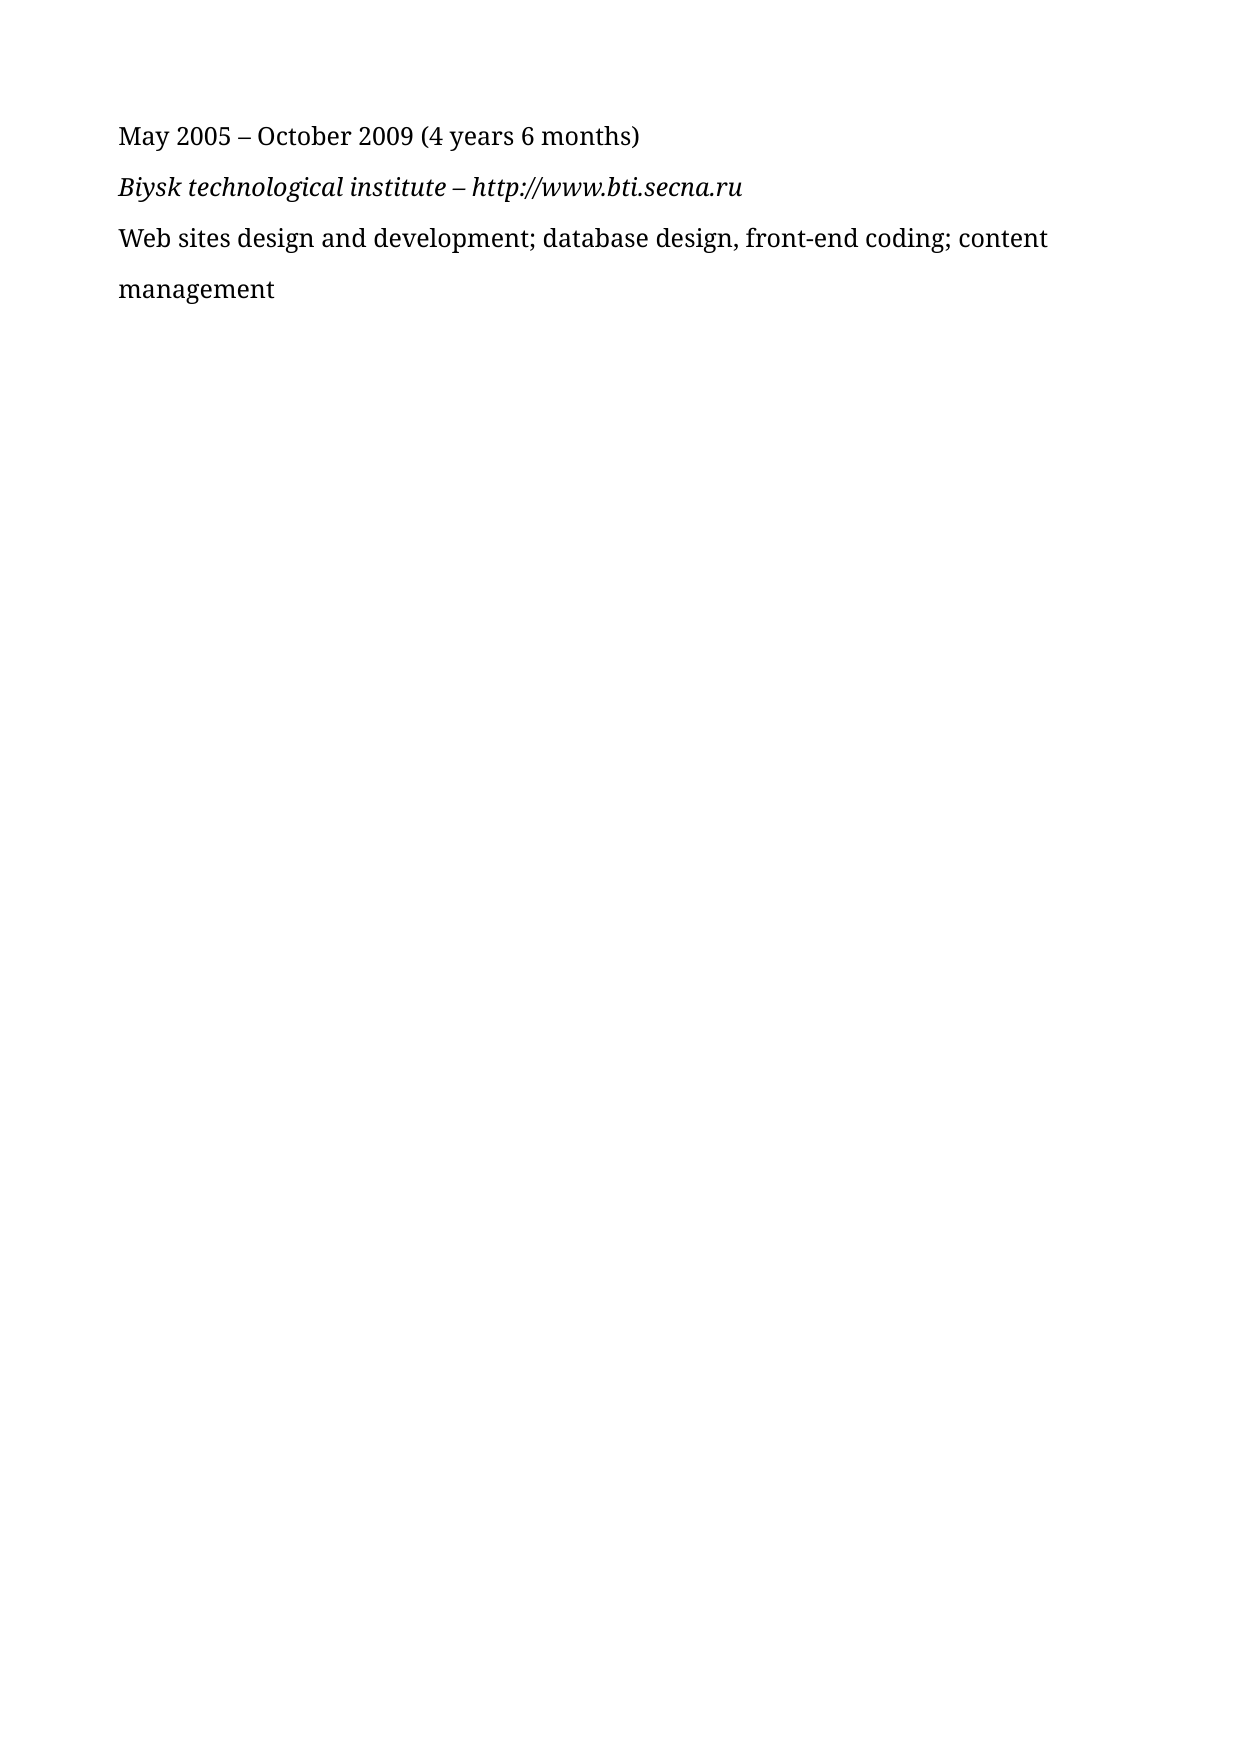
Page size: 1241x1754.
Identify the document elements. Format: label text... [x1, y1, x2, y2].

text May 2005 – October 2009 (4 years 6 months) [118, 118, 1122, 152]
text Web sites design and development; database design, front-end coding; content management [118, 220, 1122, 305]
text Biysk technological institute – http://www.bti.secna.ru [118, 169, 1122, 203]
